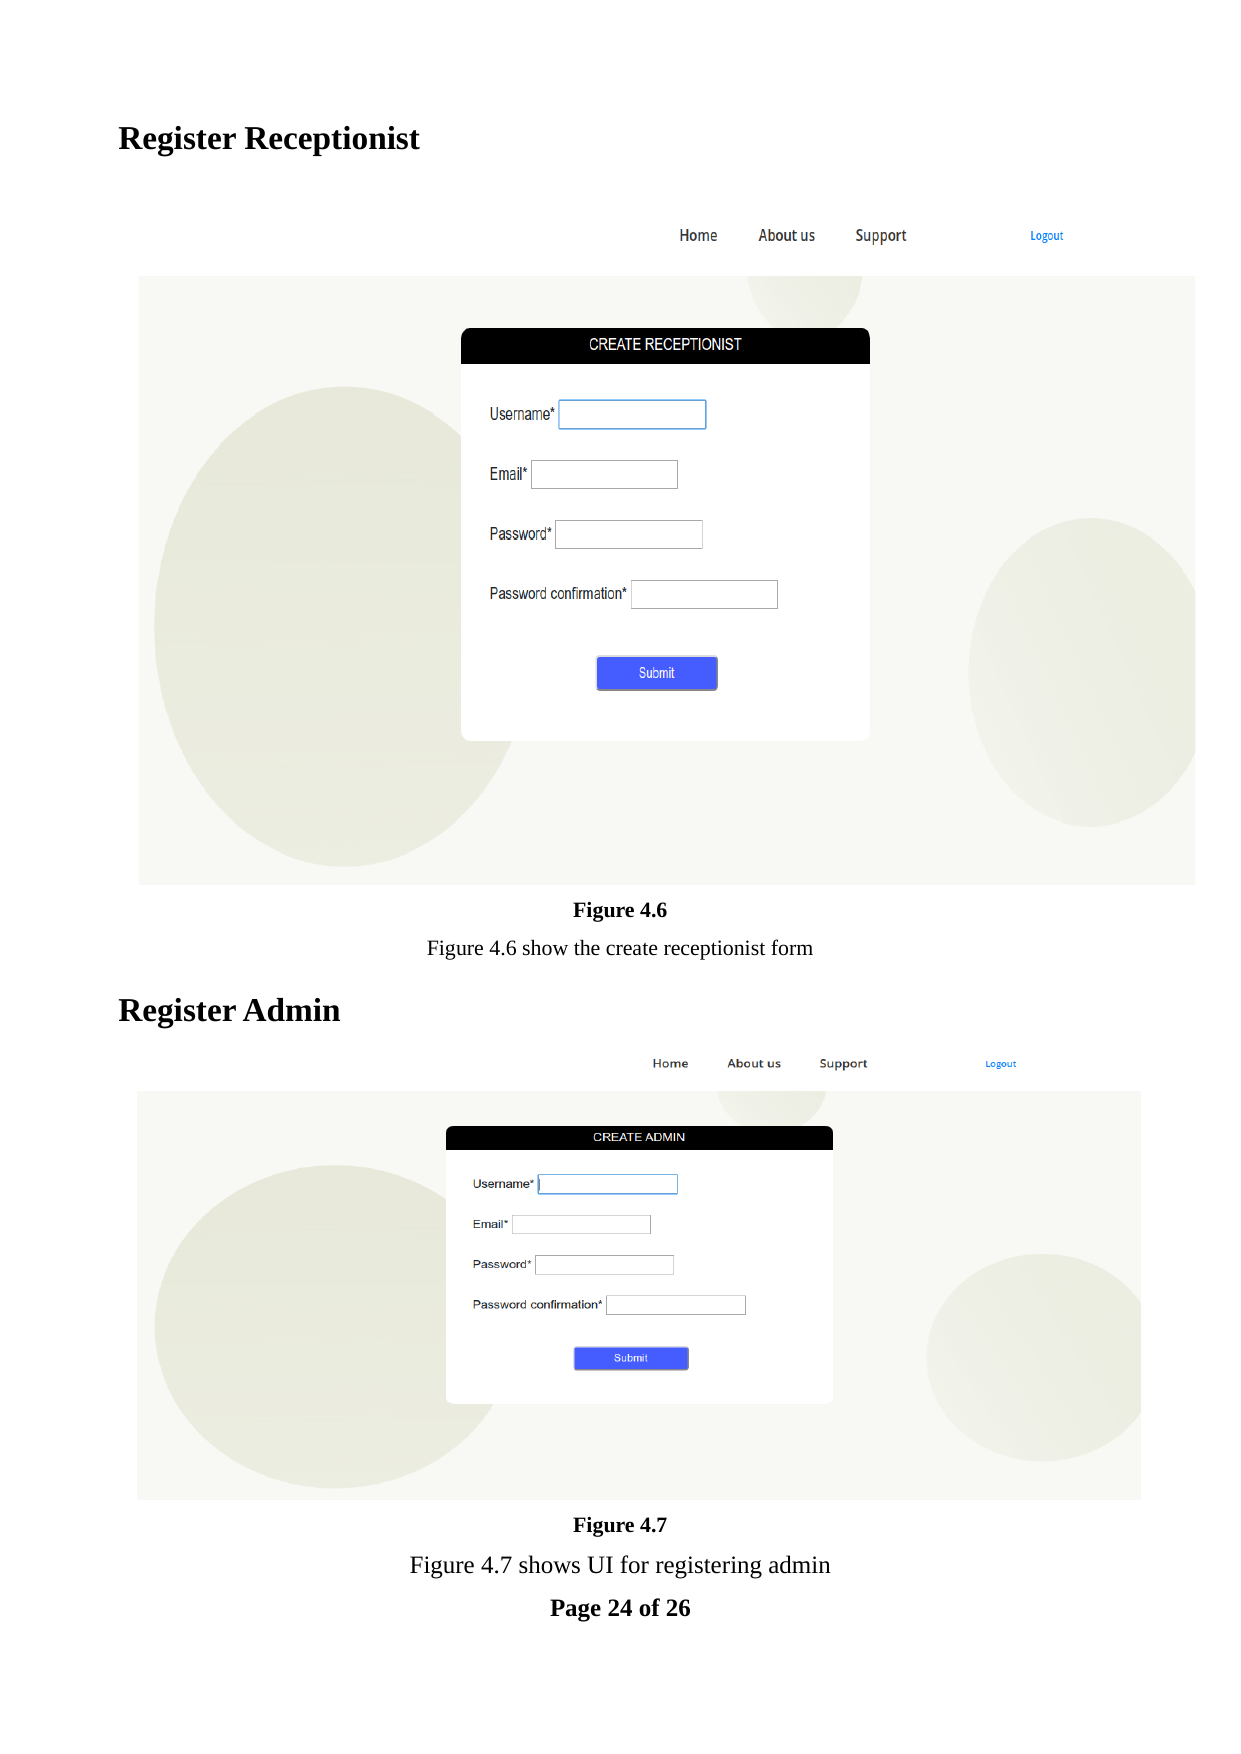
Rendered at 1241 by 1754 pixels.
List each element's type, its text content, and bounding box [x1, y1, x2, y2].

picture [137, 1036, 1142, 1500]
text Register Admin [118, 990, 1122, 1029]
text Page 24 of 26 [118, 1593, 1122, 1622]
text Figure 4.6 [118, 193, 1122, 922]
picture [138, 196, 1196, 885]
text Register Receptionist [118, 118, 1122, 156]
text Figure 4.7 [118, 1066, 1122, 1537]
text Figure 4.6 show the create receptionist form [118, 935, 1122, 960]
text Figure 4.7 shows UI for registering admin [118, 1550, 1122, 1579]
